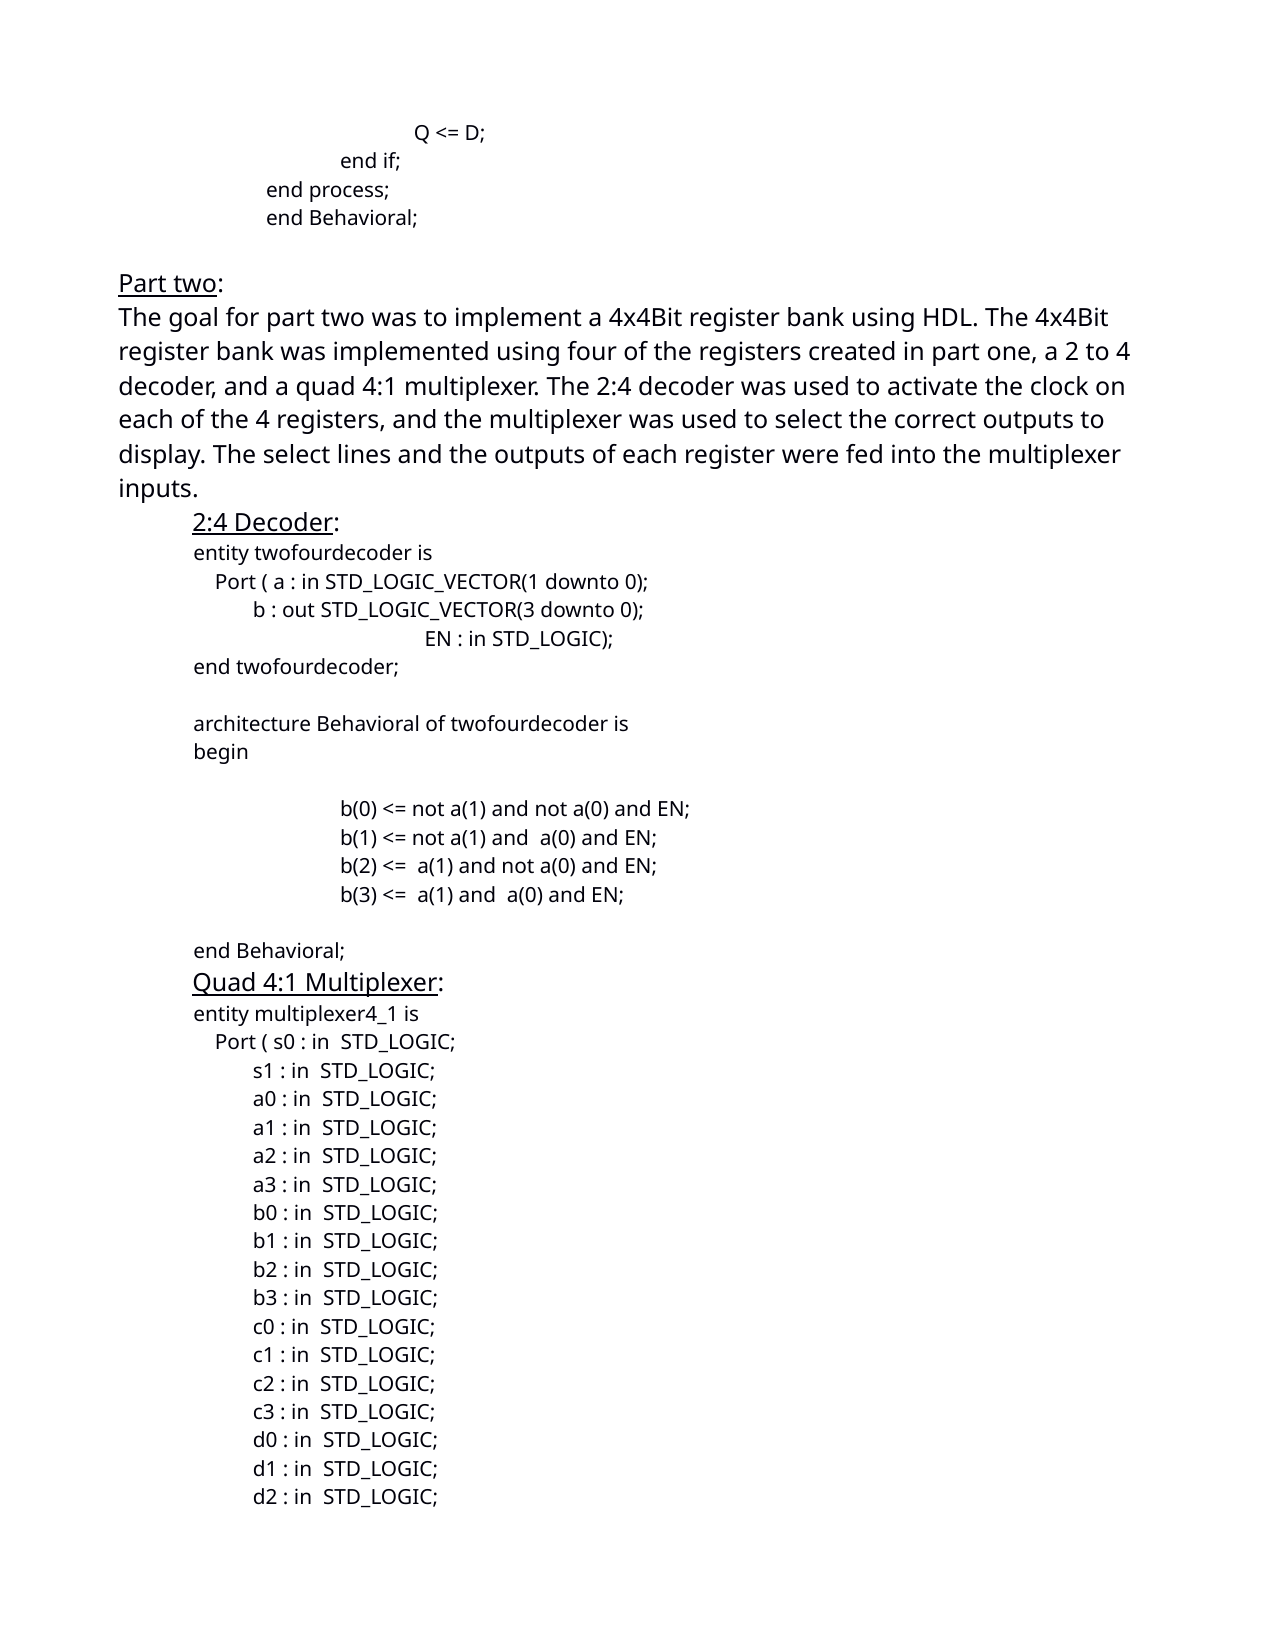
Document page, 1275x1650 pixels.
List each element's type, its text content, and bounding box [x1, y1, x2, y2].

text a0 : in STD_LOGIC; [193, 1084, 1157, 1113]
text s1 : in STD_LOGIC; [193, 1056, 1157, 1084]
text begin [193, 737, 1157, 766]
text 2:4 Decoder: [118, 504, 1157, 538]
text Port ( s0 : in STD_LOGIC; [193, 1027, 1157, 1056]
text Quad 4:1 Multiplexer: [118, 965, 1157, 999]
text b(2) <= a(1) and not a(0) and EN; [193, 851, 1157, 880]
text a2 : in STD_LOGIC; [193, 1141, 1157, 1170]
text b(1) <= not a(1) and a(0) and EN; [193, 823, 1157, 851]
text entity twofourdecoder is [193, 538, 1157, 567]
text Part two: [118, 266, 1157, 300]
text end Behavioral; [193, 203, 1157, 232]
text Port ( a : in STD_LOGIC_VECTOR(1 downto 0); [193, 567, 1157, 595]
text d0 : in STD_LOGIC; [193, 1426, 1157, 1454]
text b0 : in STD_LOGIC; [193, 1198, 1157, 1227]
text c0 : in STD_LOGIC; [193, 1312, 1157, 1340]
text Q <= D; [193, 118, 1157, 147]
text b3 : in STD_LOGIC; [193, 1283, 1157, 1312]
text end process; [193, 175, 1157, 203]
text b(3) <= a(1) and a(0) and EN; [193, 880, 1157, 908]
text c2 : in STD_LOGIC; [193, 1369, 1157, 1397]
text a1 : in STD_LOGIC; [193, 1113, 1157, 1141]
text b(0) <= not a(1) and not a(0) and EN; [193, 794, 1157, 823]
text c3 : in STD_LOGIC; [193, 1397, 1157, 1426]
text EN : in STD_LOGIC); [193, 624, 1157, 652]
text The goal for part two was to implement a 4x4Bit register bank using HDL. The 4x4Bit register bank was implemented using four of the registers created in part one, a 2 to 4 decoder, and a quad 4:1 multiplexer. The 2:4 decoder was used to activate the clock on each of the 4 registers, and the multiplexer was used to select the correct outputs to display. The select lines and the outputs of each register were fed into the multiplexer inputs. [118, 300, 1157, 504]
text architecture Behavioral of twofourdecoder is [193, 709, 1157, 737]
text c1 : in STD_LOGIC; [193, 1340, 1157, 1369]
text entity multiplexer4_1 is [193, 999, 1157, 1027]
text a3 : in STD_LOGIC; [193, 1170, 1157, 1198]
text b2 : in STD_LOGIC; [193, 1255, 1157, 1283]
text end Behavioral; [193, 937, 1157, 965]
text b : out STD_LOGIC_VECTOR(3 downto 0); [193, 595, 1157, 624]
text end twofourdecoder; [193, 652, 1157, 681]
text end if; [193, 147, 1157, 175]
text b1 : in STD_LOGIC; [193, 1227, 1157, 1255]
text d1 : in STD_LOGIC; [193, 1454, 1157, 1482]
text d2 : in STD_LOGIC; [193, 1482, 1157, 1511]
